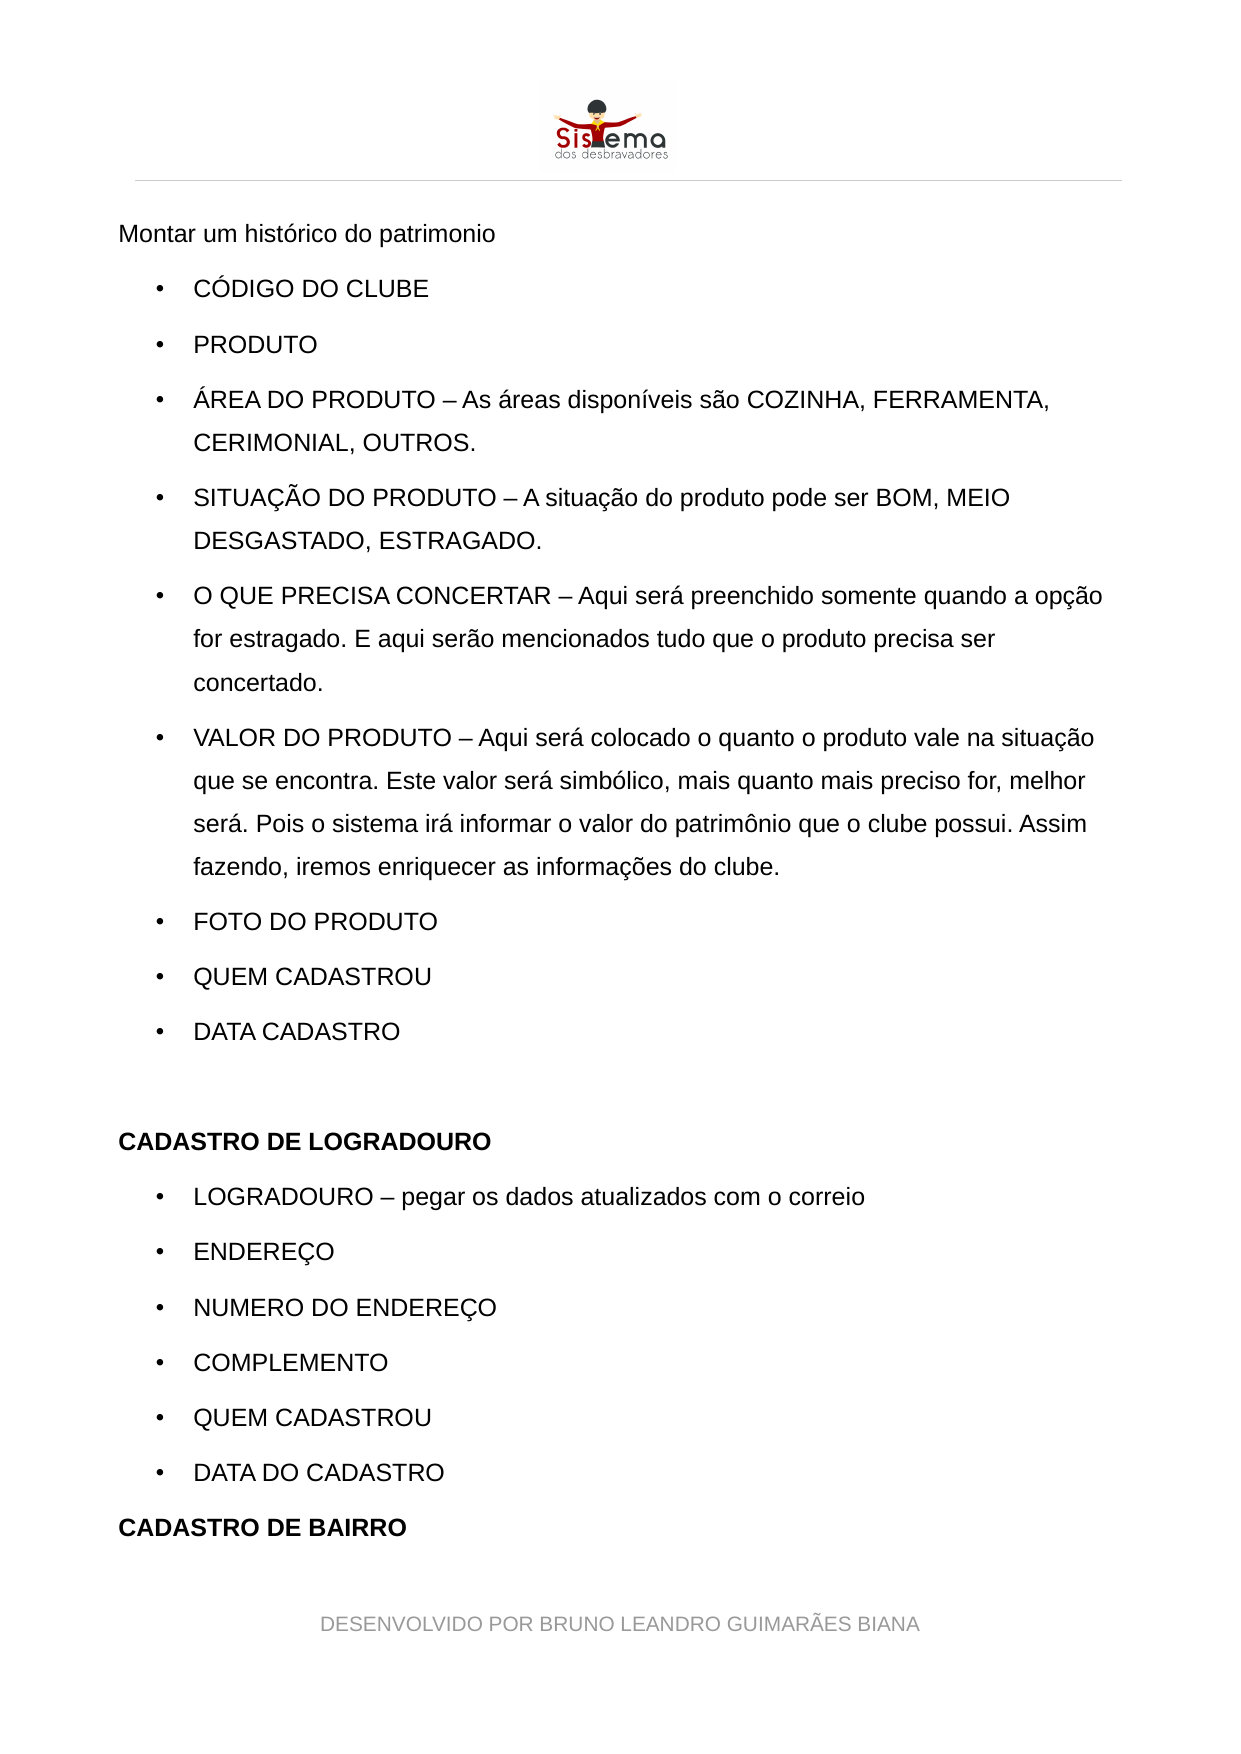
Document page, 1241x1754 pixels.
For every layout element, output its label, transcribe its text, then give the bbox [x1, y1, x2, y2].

text CADASTRO DE LOGRADOURO [118, 1127, 1122, 1156]
list FOTO DO PRODUTO [156, 907, 1122, 936]
list O QUE PRECISA CONCERTAR – Aqui será preenchido somente quando a opção for estragado. E aqui serão mencionados tudo que o produto precisa ser concertado. [156, 581, 1122, 696]
text CADASTRO DE BAIRRO [118, 1513, 1122, 1542]
list SITUAÇÃO DO PRODUTO – A situação do produto pode ser BOM, MEIO DESGASTADO, ESTRAGADO. [156, 483, 1122, 555]
list ENDEREÇO [156, 1237, 1122, 1266]
list PRODUTO [156, 329, 1122, 358]
list DATA DO CADASTRO [156, 1458, 1122, 1487]
list QUEM CADASTROU [156, 1403, 1122, 1432]
list CÓDIGO DO CLUBE [156, 274, 1122, 303]
text Montar um histórico do patrimonio [118, 219, 1122, 248]
list LOGRADOURO – pegar os dados atualizados com o correio [156, 1182, 1122, 1211]
list DATA CADASTRO [156, 1017, 1122, 1046]
list ÁREA DO PRODUTO – As áreas disponíveis são COZINHA, FERRAMENTA, CERIMONIAL, OUTROS. [156, 385, 1122, 457]
list NUMERO DO ENDEREÇO [156, 1292, 1122, 1321]
list COMPLEMENTO [156, 1348, 1122, 1376]
list QUEM CADASTROU [156, 962, 1122, 991]
picture [538, 79, 677, 173]
list VALOR DO PRODUTO – Aqui será colocado o quanto o produto vale na situação que se encontra. Este valor será simbólico, mais quanto mais preciso for, melhor será. Pois o sistema irá informar o valor do patrimônio que o clube possui. Assim fazendo, iremos enriquecer as informações do clube. [156, 722, 1122, 881]
